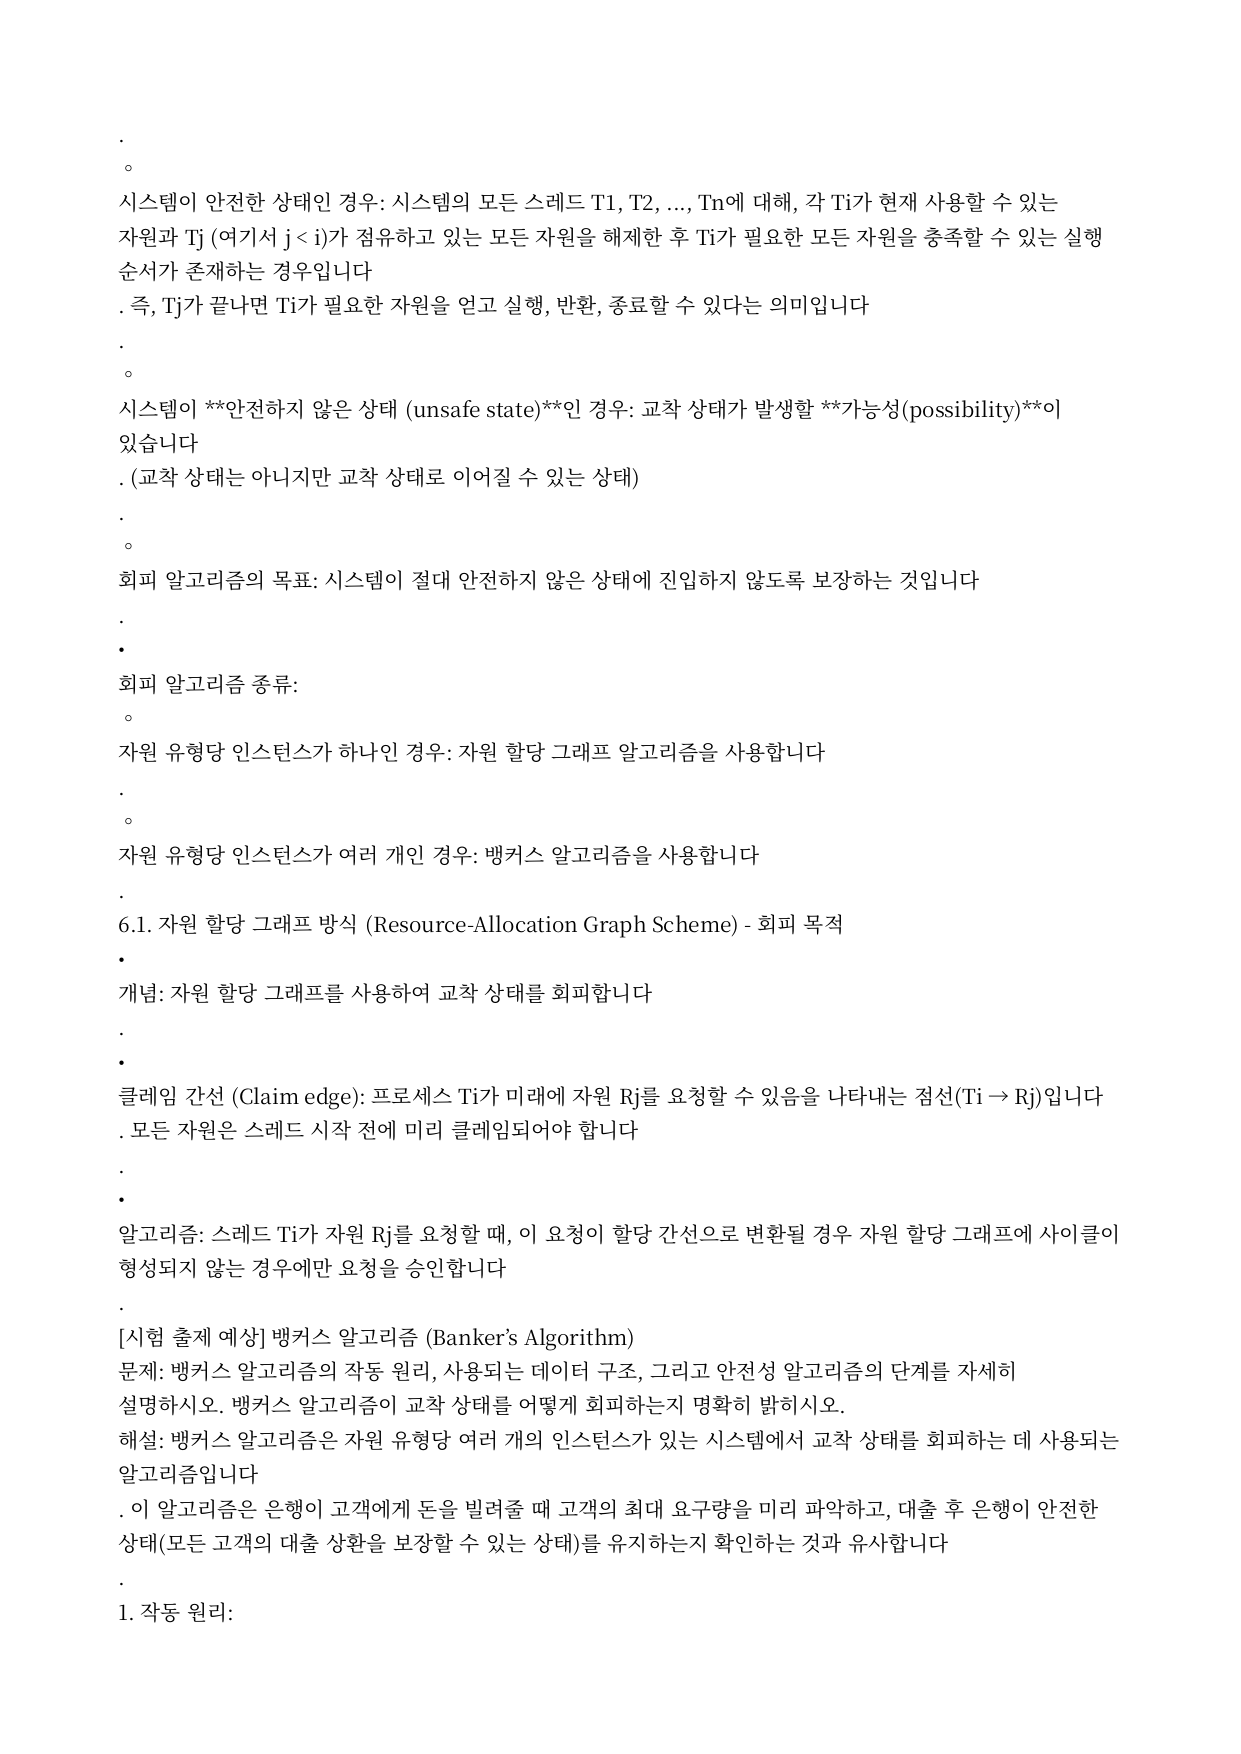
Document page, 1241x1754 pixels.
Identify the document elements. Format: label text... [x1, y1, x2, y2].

text . (교착 상태는 아니지만 교착 상태로 이어질 수 있는 상태) [118, 462, 1122, 492]
text • [118, 1184, 1122, 1214]
text 시스템이 **안전하지 않은 상태 (unsafe state)**인 경우: 교착 상태가 발생할 **가능성(possibility)**이 있습니다 [118, 393, 1122, 457]
text . 이 알고리즘은 은행이 고객에게 돈을 빌려줄 때 고객의 최대 요구량을 미리 파악하고, 대출 후 은행이 안전한 상태(모든 고객의 대출 상환을 보장할 수 있는 상태)를 유지하는지 확인하는 것과 유사합니다 [118, 1493, 1122, 1557]
text [시험 출제 예상] 뱅커스 알고리즘 (Banker’s Algorithm) [118, 1321, 1122, 1351]
text 시스템이 안전한 상태인 경우: 시스템의 모든 스레드 T1, T2, ..., Tn에 대해, 각 Ti가 현재 사용할 수 있는 자원과 Tj (여기서 j < i)가 점유하고 있는 모든 자원을 해제한 후 Ti가 필요한 모든 자원을 충족할 수 있는 실행 순서가 존재하는 경우입니다 [118, 187, 1122, 286]
text 1. 작동 원리: [118, 1596, 1122, 1626]
text 회피 알고리즘의 목표: 시스템이 절대 안전하지 않은 상태에 진입하지 않도록 보장하는 것입니다 [118, 565, 1122, 595]
text . [118, 1012, 1122, 1042]
text 자원 유형당 인스턴스가 여러 개인 경우: 뱅커스 알고리즘을 사용합니다 [118, 840, 1122, 870]
text . [118, 118, 1122, 148]
text . 모든 자원은 스레드 시작 전에 미리 클레임되어야 합니다 [118, 1115, 1122, 1145]
text . [118, 1562, 1122, 1592]
text ◦ [118, 359, 1122, 389]
text 자원 유형당 인스턴스가 하나인 경우: 자원 할당 그래프 알고리즘을 사용합니다 [118, 737, 1122, 767]
text . [118, 599, 1122, 629]
text . [118, 1149, 1122, 1179]
text 해설: 뱅커스 알고리즘은 자원 유형당 여러 개의 인스턴스가 있는 시스템에서 교착 상태를 회피하는 데 사용되는 알고리즘입니다 [118, 1424, 1122, 1489]
text ◦ [118, 702, 1122, 732]
text . [118, 771, 1122, 801]
text 문제: 뱅커스 알고리즘의 작동 원리, 사용되는 데이터 구조, 그리고 안전성 알고리즘의 단계를 자세히 설명하시오. 뱅커스 알고리즘이 교착 상태를 어떻게 회피하는지 명확히 밝히시오. [118, 1356, 1122, 1420]
text 6.1. 자원 할당 그래프 방식 (Resource-Allocation Graph Scheme) - 회피 목적 [118, 909, 1122, 939]
text ◦ [118, 806, 1122, 836]
text . [118, 1287, 1122, 1317]
text • [118, 1046, 1122, 1076]
text . [118, 874, 1122, 904]
text 개념: 자원 할당 그래프를 사용하여 교착 상태를 회피합니다 [118, 977, 1122, 1007]
text ◦ [118, 152, 1122, 182]
text 클레임 간선 (Claim edge): 프로세스 Ti가 미래에 자원 Rj를 요청할 수 있음을 나타내는 점선(Ti → Rj)입니다 [118, 1081, 1122, 1111]
text ◦ [118, 531, 1122, 561]
text • [118, 943, 1122, 973]
text . 즉, Tj가 끝나면 Ti가 필요한 자원을 얻고 실행, 반환, 종료할 수 있다는 의미입니다 [118, 290, 1122, 320]
text 회피 알고리즘 종류: [118, 668, 1122, 698]
text . [118, 324, 1122, 354]
text 알고리즘: 스레드 Ti가 자원 Rj를 요청할 때, 이 요청이 할당 간선으로 변환될 경우 자원 할당 그래프에 사이클이 형성되지 않는 경우에만 요청을 승인합니다 [118, 1218, 1122, 1282]
text • [118, 634, 1122, 664]
text . [118, 496, 1122, 526]
